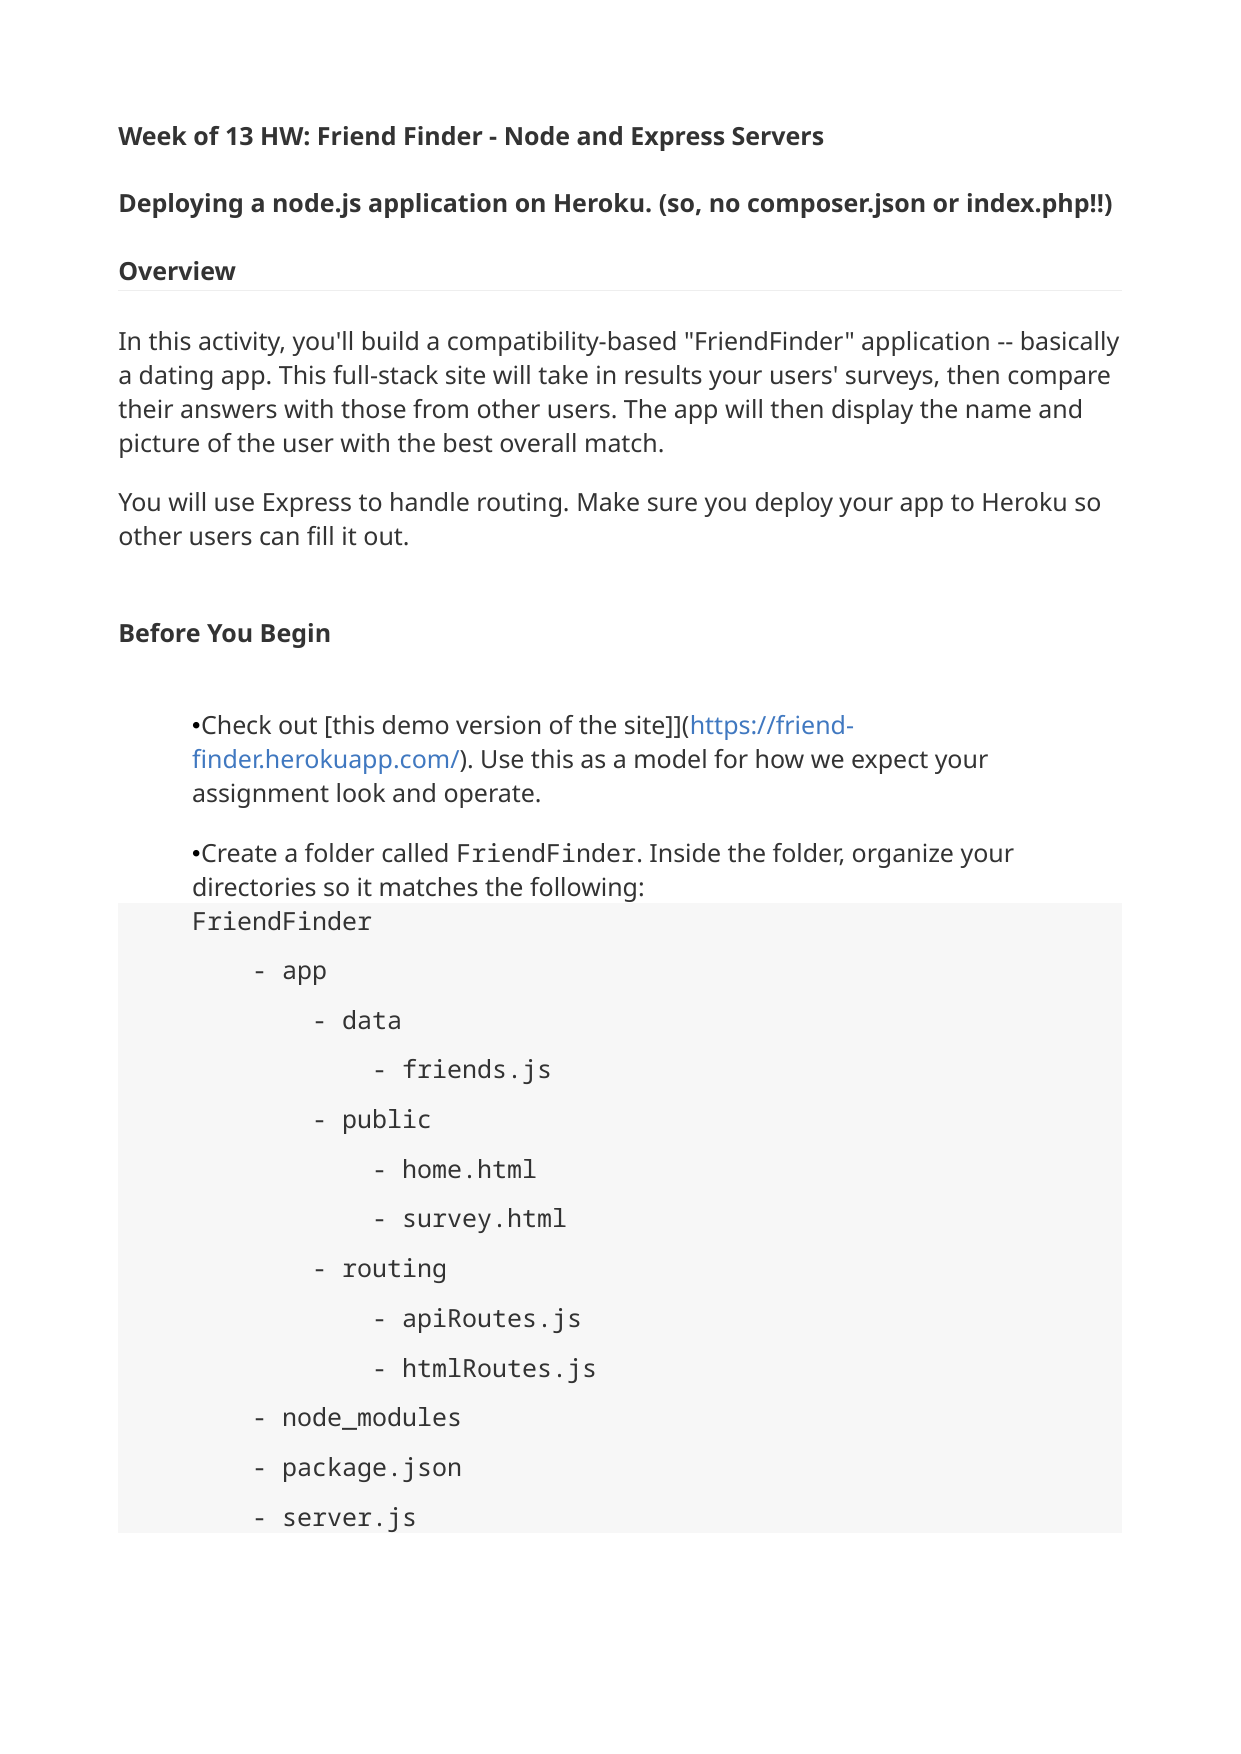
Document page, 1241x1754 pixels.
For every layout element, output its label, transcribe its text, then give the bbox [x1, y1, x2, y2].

list - app [118, 953, 1122, 987]
text Deploying a node.js application on Heroku. (so, no composer.json or index.php!!) [118, 186, 1122, 220]
list Create a folder called FriendFinder. Inside the folder, organize your directories so it matches the following: [118, 835, 1122, 903]
subtitle Week of 13 HW: Friend Finder - Node and Express Servers [118, 118, 1122, 152]
list - data [118, 1002, 1122, 1037]
list FriendFinder [118, 903, 1122, 937]
list - friends.js [118, 1052, 1122, 1086]
text You will use Express to handle routing. Make sure you deploy your app to Heroku so other users can fill it out. [118, 485, 1122, 553]
subtitle Before You Begin [118, 616, 1122, 649]
list Check out [this demo version of the site]](https://friend-finder.herokuapp.com/). Use this as a model for how we expect your assignment look and operate. [118, 708, 1122, 810]
subtitle Overview [118, 253, 1122, 290]
list - server.js [118, 1499, 1122, 1533]
text In this activity, you'll build a compatibility-based "FriendFinder" application -- basically a dating app. This full-stack site will take in results your users' surveys, then compare their answers with those from other users. The app will then display the name and picture of the user with the best overall match. [118, 324, 1122, 460]
list - routing [118, 1251, 1122, 1285]
list - htmlRoutes.js [118, 1350, 1122, 1384]
list - node_modules [118, 1400, 1122, 1434]
list - package.json [118, 1449, 1122, 1484]
list - survey.html [118, 1201, 1122, 1235]
list - home.html [118, 1151, 1122, 1186]
list - public [118, 1102, 1122, 1136]
list - apiRoutes.js [118, 1301, 1122, 1335]
